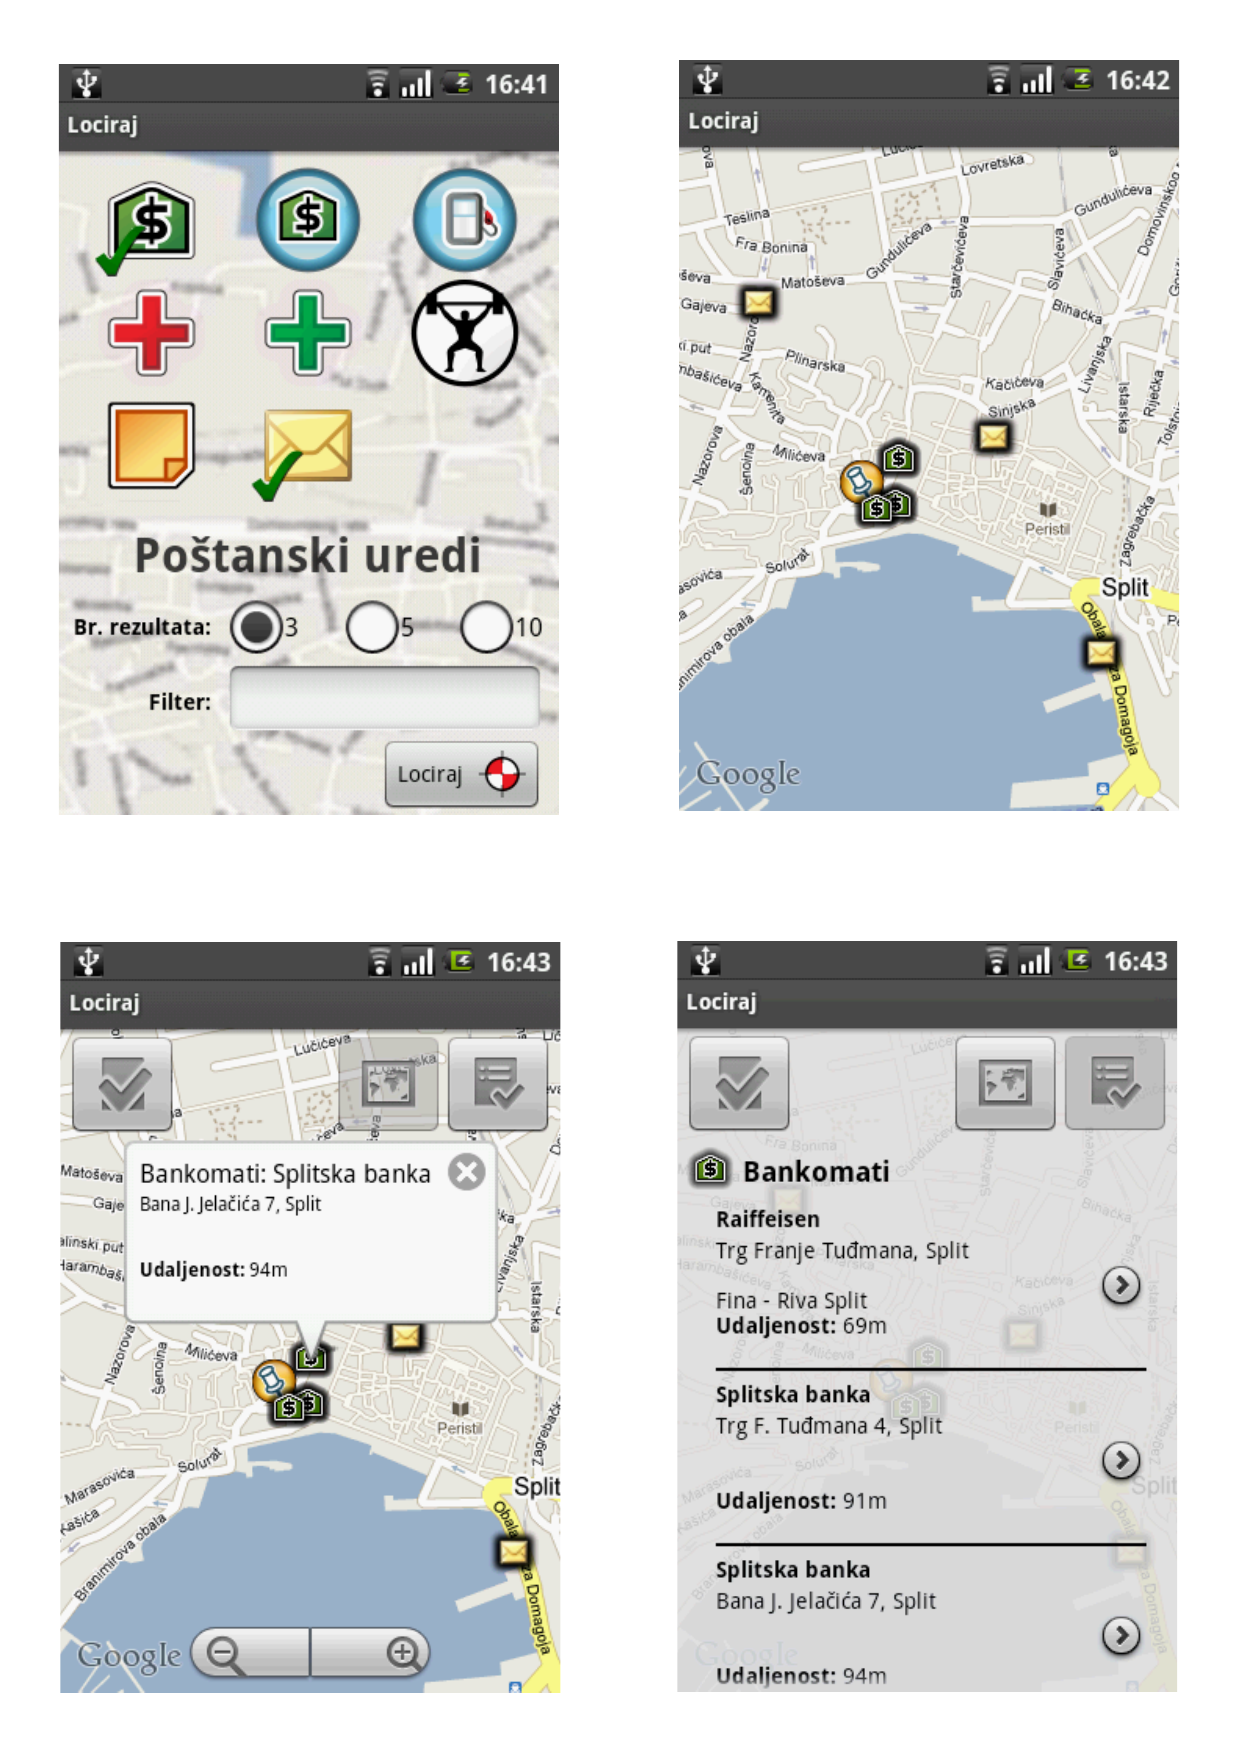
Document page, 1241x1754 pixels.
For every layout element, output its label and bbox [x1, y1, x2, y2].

picture [58, 64, 559, 815]
picture [60, 942, 561, 1693]
picture [679, 60, 1180, 811]
picture [677, 941, 1178, 1692]
